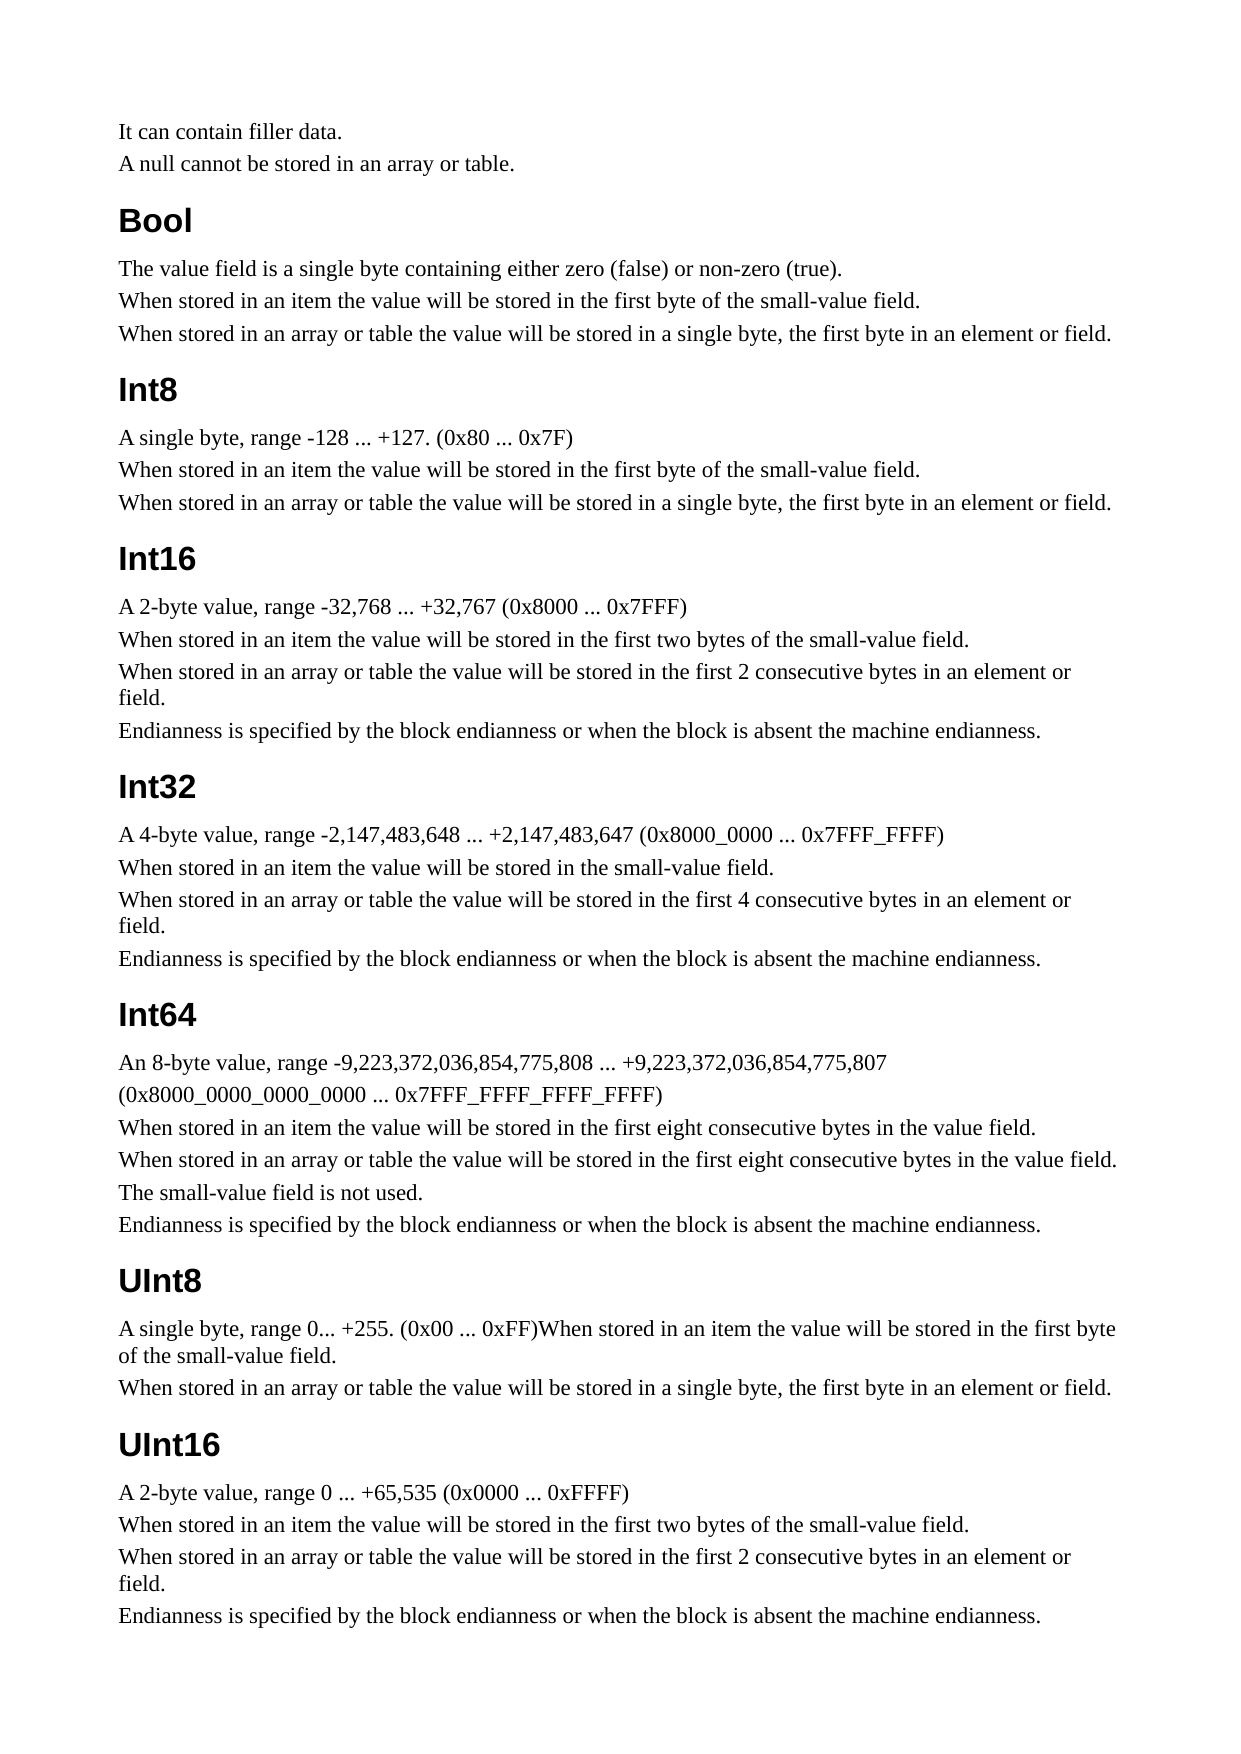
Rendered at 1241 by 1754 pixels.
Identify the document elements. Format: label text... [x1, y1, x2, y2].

text When stored in an item the value will be stored in the small-value field. [118, 853, 1122, 880]
text When stored in an item the value will be stored in the first two bytes of the small-value field. [118, 1511, 1122, 1537]
text When stored in an item the value will be stored in the first byte of the small-value field. [118, 287, 1122, 314]
text The value field is a single byte containing either zero (false) or non-zero (true). [118, 255, 1122, 281]
text When stored in an item the value will be stored in the first byte of the small-value field. [118, 456, 1122, 483]
subtitle UInt16 [118, 1424, 1122, 1463]
text When stored in an item the value will be stored in the first two bytes of the small-value field. [118, 626, 1122, 652]
text A single byte, range -128 ... +127. (0x80 ... 0x7F) [118, 424, 1122, 450]
text A 2-byte value, range -32,768 ... +32,767 (0x8000 ... 0x7FFF) [118, 593, 1122, 619]
text Endianness is specified by the block endianness or when the block is absent the machine endianness. [118, 1211, 1122, 1237]
text The small-value field is not used. [118, 1179, 1122, 1205]
subtitle UInt8 [118, 1261, 1122, 1300]
subtitle Int64 [118, 995, 1122, 1033]
subtitle Int16 [118, 539, 1122, 578]
text When stored in an array or table the value will be stored in the first eight consecutive bytes in the value field. [118, 1146, 1122, 1173]
text A 2-byte value, range 0 ... +65,535 (0x0000 ... 0xFFFF) [118, 1478, 1122, 1505]
text When stored in an item the value will be stored in the first eight consecutive bytes in the value field. [118, 1114, 1122, 1140]
text When stored in an array or table the value will be stored in the first 4 consecutive bytes in an element or field. [118, 886, 1122, 939]
text Endianness is specified by the block endianness or when the block is absent the machine endianness. [118, 717, 1122, 743]
text A null cannot be stored in an array or table. [118, 151, 1122, 177]
text A single byte, range 0... +255. (0x00 ... 0xFF)When stored in an item the value will be stored in the first byte of the small-value field. [118, 1315, 1122, 1368]
subtitle Bool [118, 201, 1122, 239]
text An 8-byte value, range -9,223,372,036,854,775,808 ... +9,223,372,036,854,775,807 [118, 1049, 1122, 1075]
text A 4-byte value, range -2,147,483,648 ... +2,147,483,647 (0x8000_0000 ... 0x7FFF_FFFF) [118, 821, 1122, 847]
text When stored in an array or table the value will be stored in a single byte, the first byte in an element or field. [118, 489, 1122, 515]
text When stored in an array or table the value will be stored in a single byte, the first byte in an element or field. [118, 320, 1122, 346]
text When stored in an array or table the value will be stored in the first 2 consecutive bytes in an element or field. [118, 658, 1122, 711]
text When stored in an array or table the value will be stored in the first 2 consecutive bytes in an element or field. [118, 1543, 1122, 1596]
text (0x8000_0000_0000_0000 ... 0x7FFF_FFFF_FFFF_FFFF) [118, 1081, 1122, 1108]
subtitle Int32 [118, 767, 1122, 806]
text Endianness is specified by the block endianness or when the block is absent the machine endianness. [118, 1602, 1122, 1628]
text It can contain filler data. [118, 118, 1122, 144]
text Endianness is specified by the block endianness or when the block is absent the machine endianness. [118, 945, 1122, 971]
text When stored in an array or table the value will be stored in a single byte, the first byte in an element or field. [118, 1374, 1122, 1401]
subtitle Int8 [118, 370, 1122, 408]
